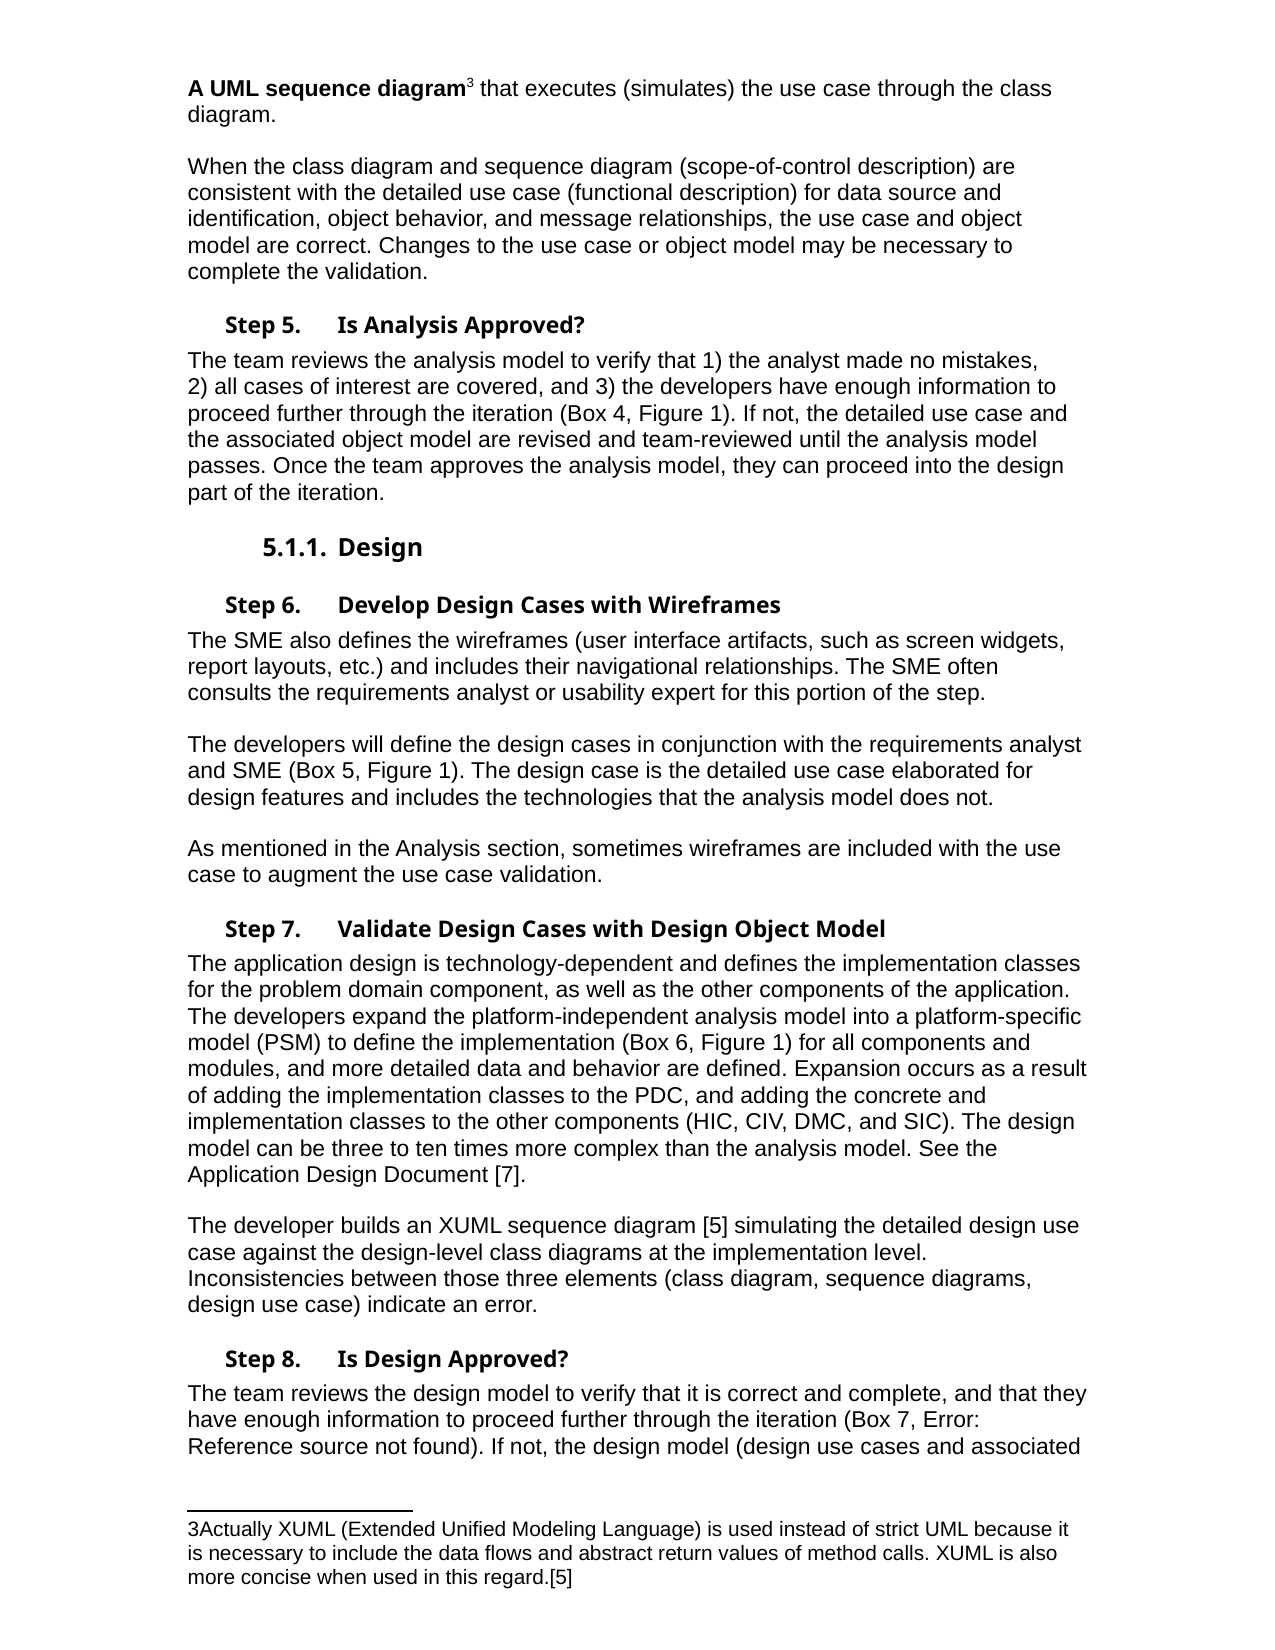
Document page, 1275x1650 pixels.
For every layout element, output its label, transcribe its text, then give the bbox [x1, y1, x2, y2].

text The application design is technology-dependent and defines the implementation classes for the problem domain component, as well as the other components of the application. The developers expand the platform-independent analysis model into a platform-specific model (PSM) to define the implementation (Box 6, Figure 1) for all components and modules, and more detailed data and behavior are defined. Expansion occurs as a result of adding the implementation classes to the PDC, and adding the concrete and implementation classes to the other components (HIC, CIV, DMC, and SIC). The design model can be three to ten times more complex than the analysis model. See the Application Design Document [7]. [187, 950, 1087, 1187]
subtitle Design [262, 530, 1087, 564]
text The developer builds an XUML sequence diagram [5] simulating the detailed design use case against the design-level class diagrams at the implementation level. Inconsistencies between those three elements (class diagram, sequence diagrams, design use case) indicate an error. [187, 1212, 1087, 1318]
text When the class diagram and sequence diagram (scope-of-control description) are consistent with the detailed use case (functional description) for data source and identification, object behavior, and message relationships, the use case and object model are correct. Changes to the use case or object model may be necessary to complete the validation. [187, 153, 1087, 284]
text A UML sequence diagram that executes (simulates) the use case through the class diagram. [187, 75, 1087, 128]
subtitle Validate Design Cases with Design Object Model [225, 912, 1087, 944]
text As mentioned in the Analysis section, sometimes wireframes are included with the use case to augment the use case validation. [187, 835, 1087, 887]
subtitle Is Analysis Approved? [225, 309, 1087, 341]
text The developers will define the design cases in conjunction with the requirements analyst and SME (Box 5, Figure 1). The design case is the detailed use case elaborated for design features and includes the technologies that the analysis model does not. [187, 731, 1087, 810]
subtitle Is Design Approved? [225, 1343, 1087, 1374]
text The SME also defines the wireframes (user interface artifacts, such as screen widgets, report layouts, etc.) and includes their navigational relationships. The SME often consults the requirements analyst or usability expert for this portion of the step. [187, 627, 1087, 706]
text Actually XUML (Extended Unified Modeling Language) is used instead of strict UML because it is necessary to include the data flows and abstract return values of method calls. XUML is also more concise when used in this regard.[5] [187, 1517, 1087, 1588]
subtitle Develop Design Cases with Wireframes [225, 589, 1087, 620]
text The team reviews the analysis model to verify that 1) the analyst made no mistakes, 2) all cases of interest are covered, and 3) the developers have enough information to proceed further through the iteration (Box 4, Figure 1). If not, the detailed use case and the associated object model are revised and team-reviewed until the analysis model passes. Once the team approves the analysis model, they can proceed into the design part of the iteration. [187, 347, 1087, 505]
text The team reviews the design model to verify that it is correct and complete, and that they have enough information to proceed further through the iteration (Box 7, Error: Reference source not found). If not, the design model (design use cases and associated [187, 1380, 1087, 1459]
